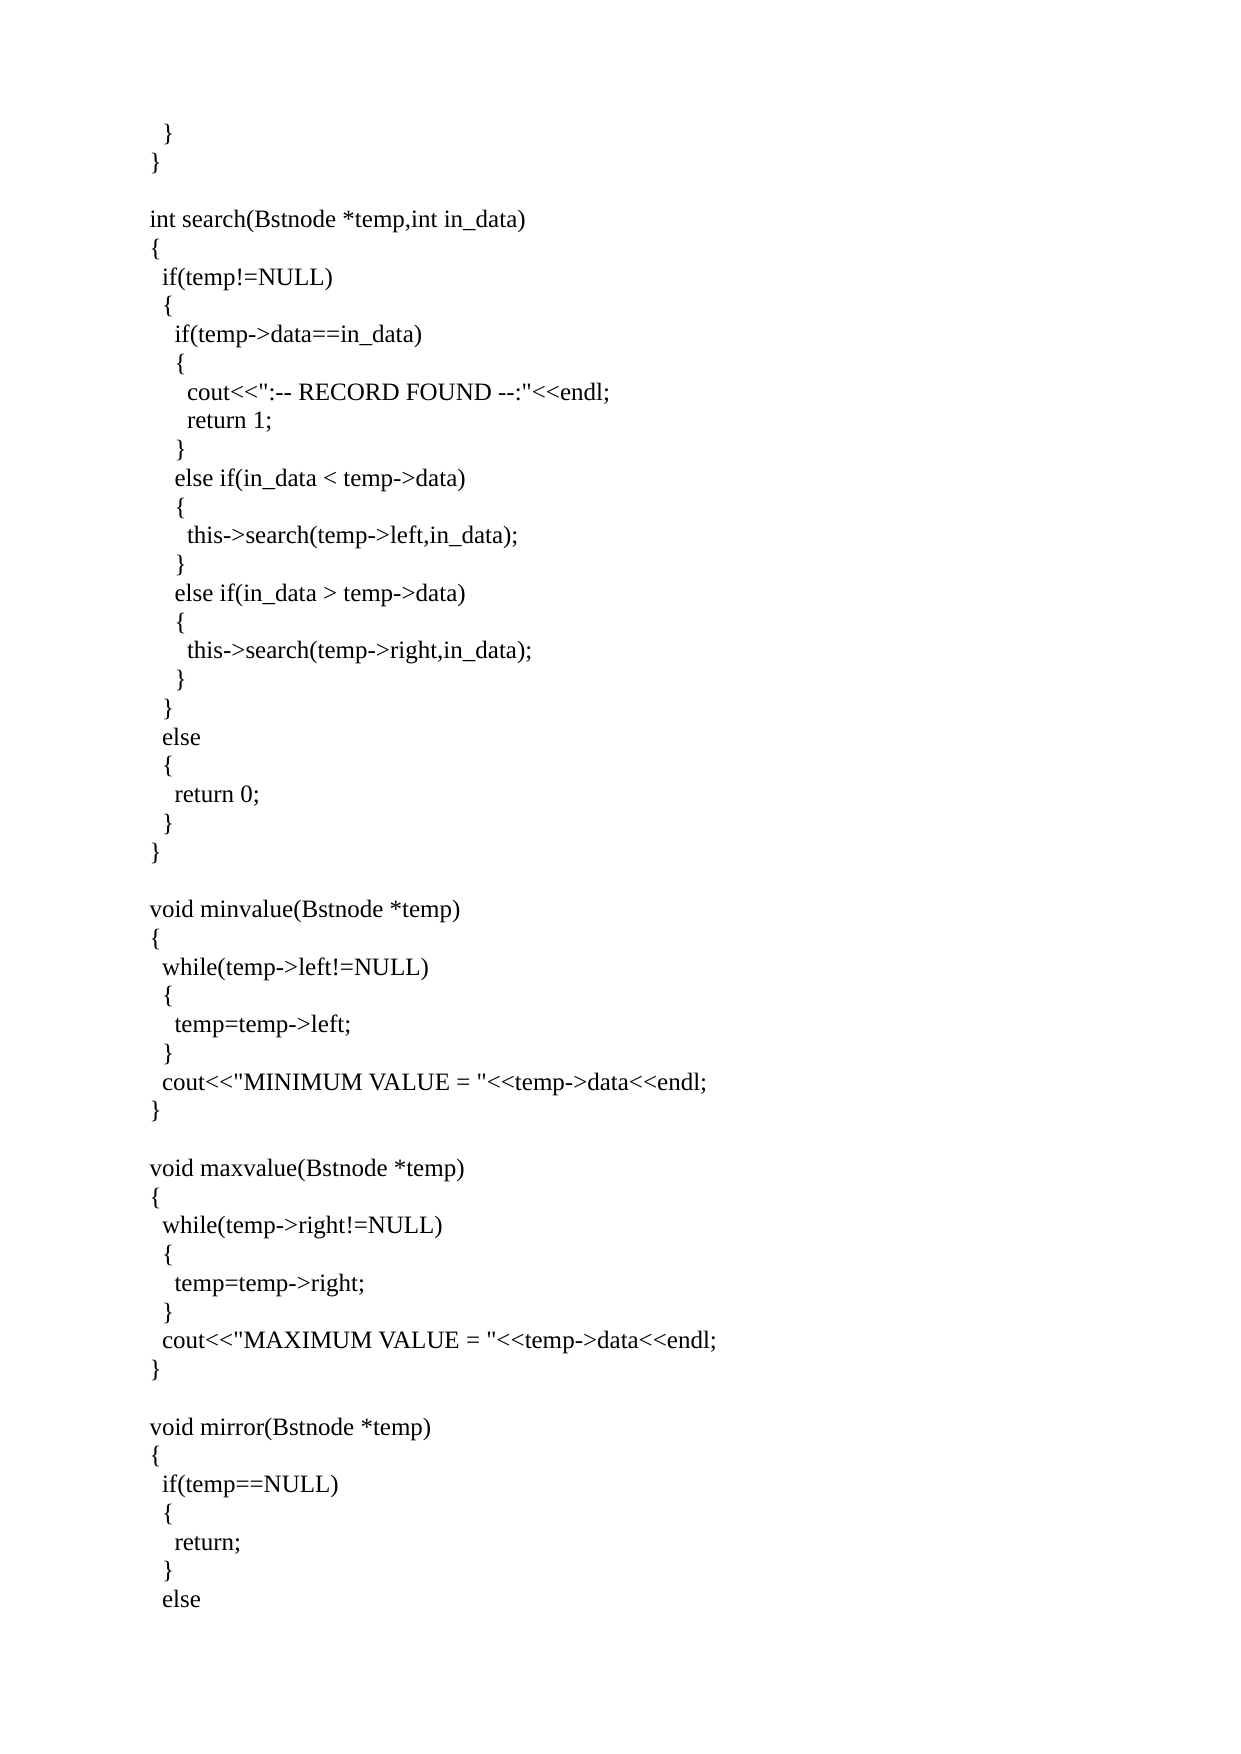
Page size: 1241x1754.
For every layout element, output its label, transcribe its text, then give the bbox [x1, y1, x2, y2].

text if(temp==NULL) [118, 1469, 1122, 1498]
text } [118, 693, 1122, 722]
text else [118, 722, 1122, 751]
text { [118, 233, 1122, 262]
text } [118, 1038, 1122, 1067]
text } [118, 147, 1122, 176]
text } [118, 118, 1122, 147]
text } [118, 1297, 1122, 1326]
text return; [118, 1527, 1122, 1556]
text cout<<"MINIMUM VALUE = "<<temp->data<<endl; [118, 1067, 1122, 1096]
text { [118, 923, 1122, 952]
text while(temp->right!=NULL) [118, 1211, 1122, 1239]
text this->search(temp->right,in_data); [118, 636, 1122, 664]
text } [118, 837, 1122, 866]
text } [118, 434, 1122, 463]
text if(temp!=NULL) [118, 262, 1122, 291]
text { [118, 291, 1122, 319]
text { [118, 492, 1122, 521]
text { [118, 348, 1122, 377]
text this->search(temp->left,in_data); [118, 521, 1122, 549]
text } [118, 808, 1122, 837]
text cout<<":-- RECORD FOUND --:"<<endl; [118, 377, 1122, 406]
text { [118, 1441, 1122, 1469]
text else [118, 1584, 1122, 1613]
text } [118, 1556, 1122, 1584]
text else if(in_data < temp->data) [118, 463, 1122, 492]
text void mirror(Bstnode *temp) [118, 1412, 1122, 1441]
text { [118, 981, 1122, 1009]
text } [118, 1096, 1122, 1124]
text temp=temp->right; [118, 1268, 1122, 1297]
text { [118, 751, 1122, 779]
text int search(Bstnode *temp,int in_data) [118, 204, 1122, 233]
text } [118, 1354, 1122, 1383]
text if(temp->data==in_data) [118, 319, 1122, 348]
text while(temp->left!=NULL) [118, 952, 1122, 981]
text else if(in_data > temp->data) [118, 578, 1122, 607]
text } [118, 664, 1122, 693]
text cout<<"MAXIMUM VALUE = "<<temp->data<<endl; [118, 1326, 1122, 1354]
text { [118, 1182, 1122, 1211]
text return 0; [118, 779, 1122, 808]
text { [118, 1239, 1122, 1268]
text temp=temp->left; [118, 1009, 1122, 1038]
text { [118, 607, 1122, 636]
text void maxvalue(Bstnode *temp) [118, 1153, 1122, 1182]
text { [118, 1498, 1122, 1527]
text } [118, 549, 1122, 578]
text void minvalue(Bstnode *temp) [118, 894, 1122, 923]
text return 1; [118, 406, 1122, 434]
